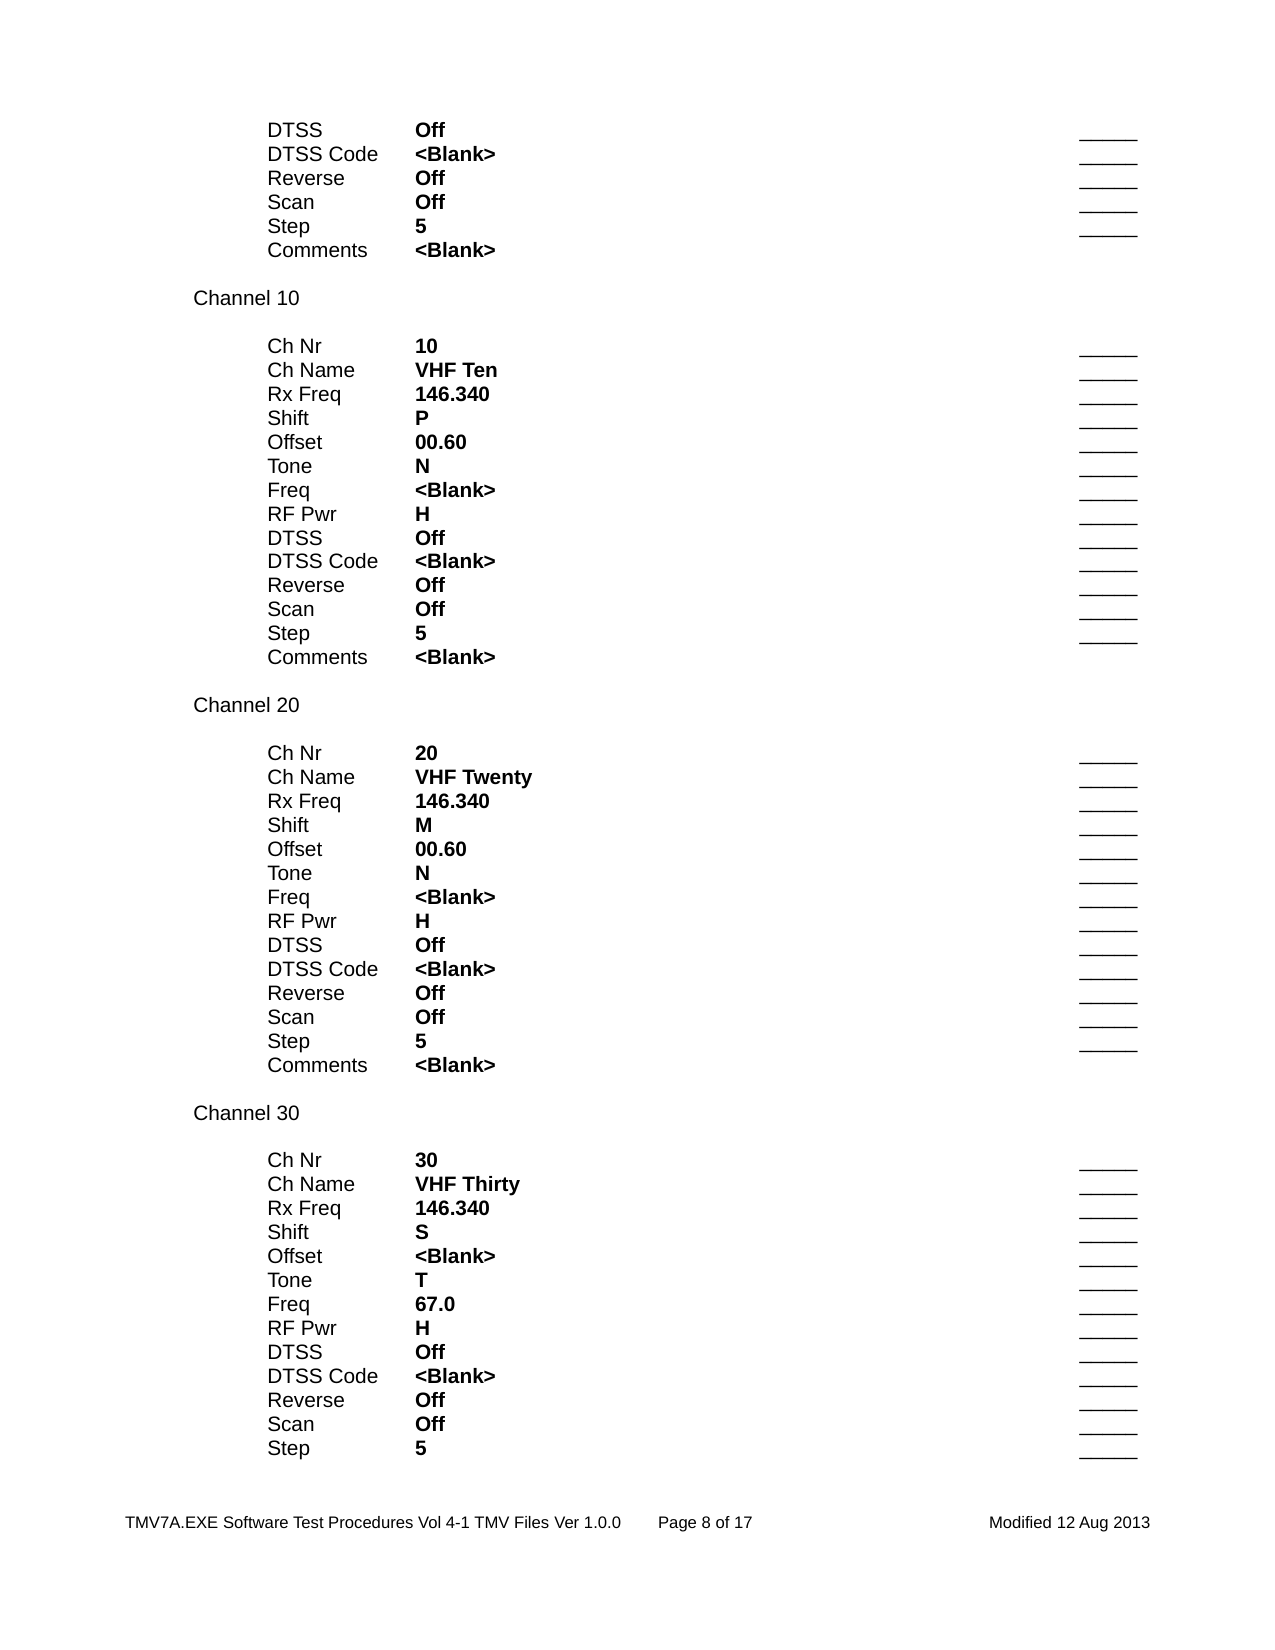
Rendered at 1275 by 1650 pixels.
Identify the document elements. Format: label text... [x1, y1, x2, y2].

list DTSS Off _____ DTSS Code <Blank> _____ Reverse Off _____ Scan Off _____ Step 5 _____ Comments <Blank> Channel 10 Ch Nr 10 _____ Ch Name VHF Ten _____ Rx Freq 146.340 _____ Shift P _____ Offset 00.60 _____ Tone N _____ Freq <Blank> _____ RF Pwr H _____ DTSS Off _____ DTSS Code <Blank> _____ Reverse Off _____ Scan Off _____ Step 5 _____ Comments <Blank> Channel 20 Ch Nr 20 _____ Ch Name VHF Twenty _____ Rx Freq 146.340 _____ Shift M _____ Offset 00.60 _____ Tone N _____ Freq <Blank> _____ RF Pwr H _____ DTSS Off _____ DTSS Code <Blank> _____ Reverse Off _____ Scan Off _____ Step 5 _____ Comments <Blank> Channel 30 Ch Nr 30 _____ Ch Name VHF Thirty _____ Rx Freq 146.340 _____ Shift S _____ Offset <Blank> _____ Tone T _____ Freq 67.0 _____ RF Pwr H _____ DTSS Off _____ DTSS Code <Blank> _____ Reverse Off _____ Scan Off _____ Step 5 _____ [156, 118, 1157, 1460]
